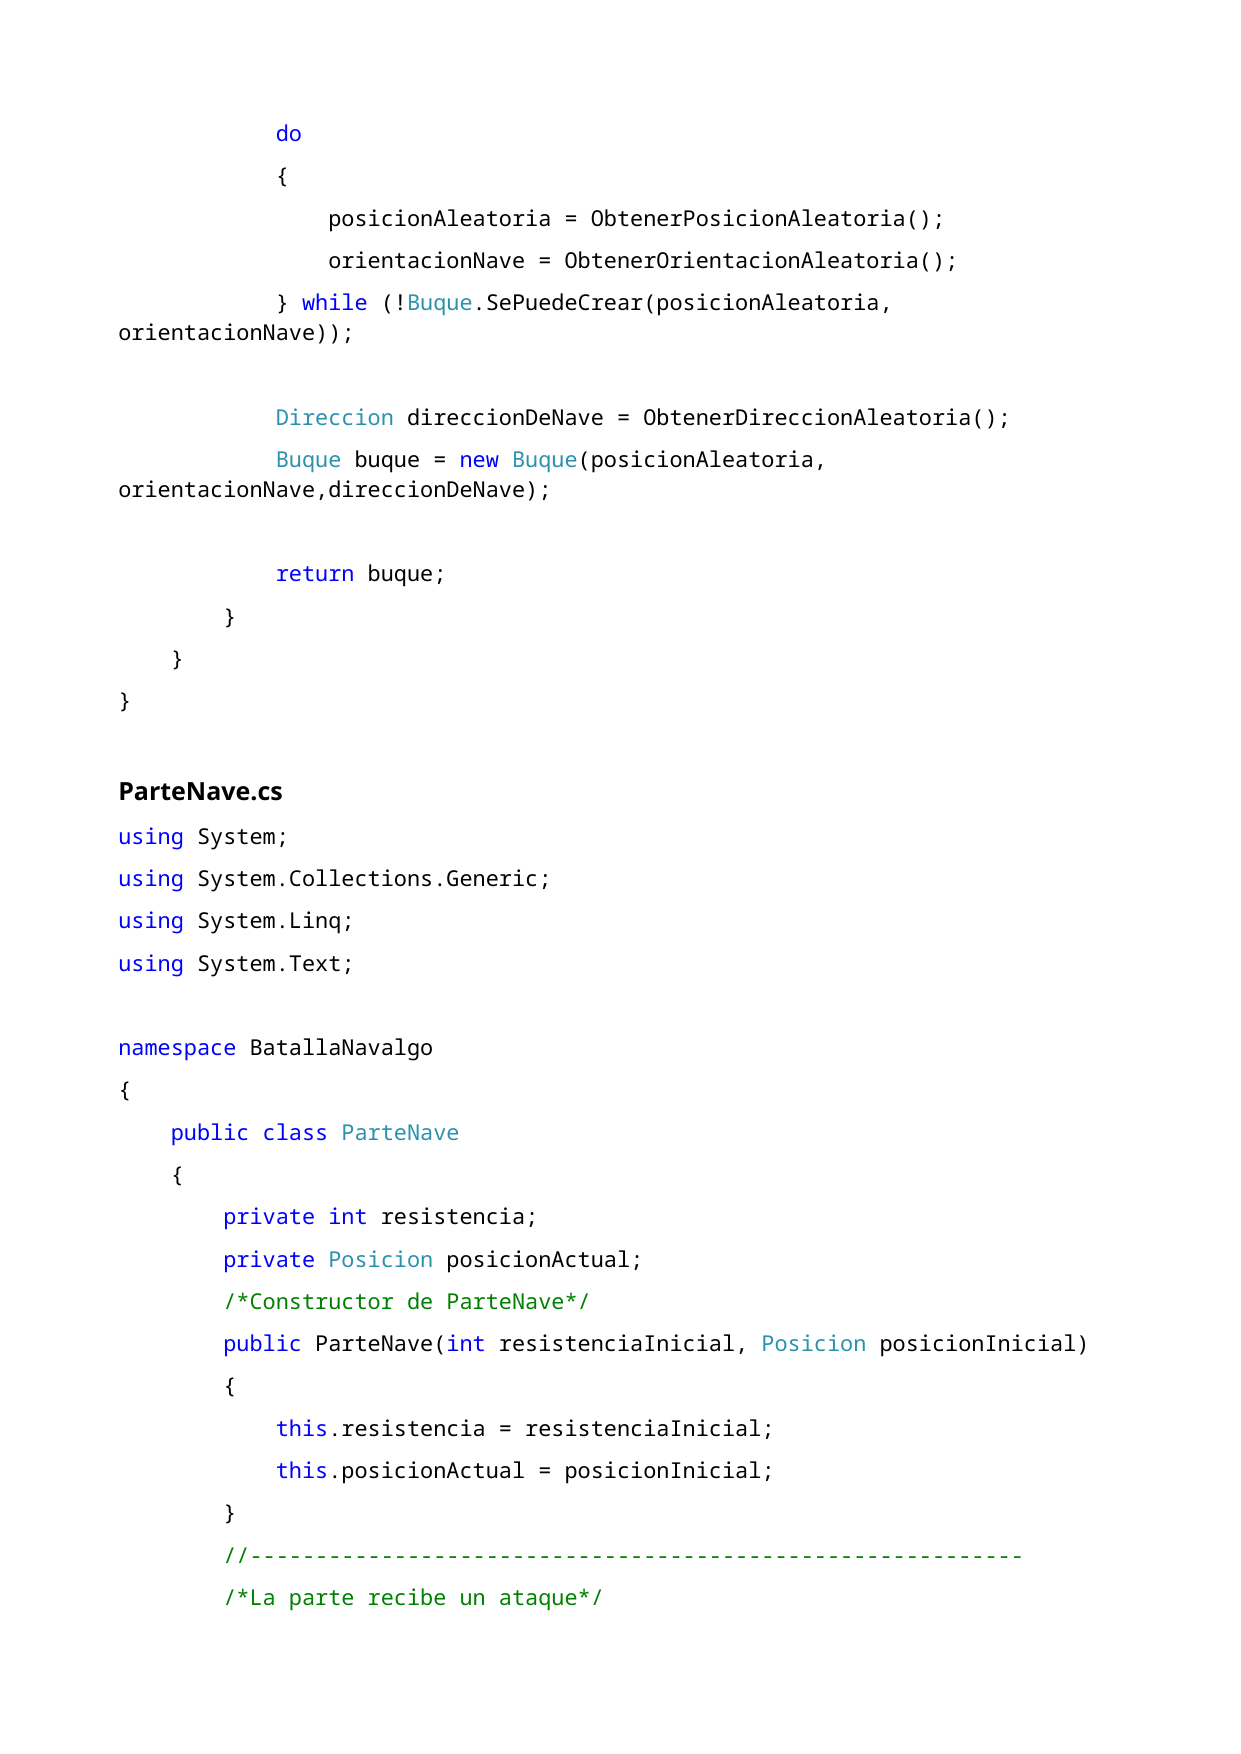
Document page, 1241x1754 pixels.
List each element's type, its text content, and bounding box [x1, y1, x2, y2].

text } [118, 685, 1122, 715]
text } [118, 1497, 1122, 1527]
text public class ParteNave [118, 1117, 1122, 1146]
text { [118, 1370, 1122, 1400]
text using System.Linq; [118, 905, 1122, 935]
text public ParteNave(int resistenciaInicial, Posicion posicionInicial) [118, 1328, 1122, 1358]
text private int resistencia; [118, 1201, 1122, 1231]
text ParteNave.cs [118, 774, 1122, 808]
text this.resistencia = resistenciaInicial; [118, 1413, 1122, 1442]
text using System.Text; [118, 947, 1122, 977]
text namespace BatallaNavalgo [118, 1032, 1122, 1062]
text //----------------------------------------------------------- [118, 1539, 1122, 1569]
text { [118, 1074, 1122, 1104]
text private Posicion posicionActual; [118, 1243, 1122, 1273]
text Buque buque = new Buque(posicionAleatoria, orientacionNave,direccionDeNave); [118, 444, 1122, 503]
text this.posicionActual = posicionInicial; [118, 1455, 1122, 1485]
text } [118, 643, 1122, 673]
text { [118, 1159, 1122, 1189]
text { [118, 160, 1122, 190]
text /*La parte recibe un ataque*/ [118, 1582, 1122, 1612]
text } while (!Buque.SePuedeCrear(posicionAleatoria, orientacionNave)); [118, 287, 1122, 347]
text posicionAleatoria = ObtenerPosicionAleatoria(); [118, 203, 1122, 232]
text /*Constructor de ParteNave*/ [118, 1286, 1122, 1316]
text } [118, 601, 1122, 630]
text using System; [118, 821, 1122, 850]
text return buque; [118, 558, 1122, 588]
text using System.Collections.Generic; [118, 863, 1122, 893]
text orientacionNave = ObtenerOrientacionAleatoria(); [118, 245, 1122, 275]
text Direccion direccionDeNave = ObtenerDireccionAleatoria(); [118, 402, 1122, 431]
text do [118, 118, 1122, 148]
